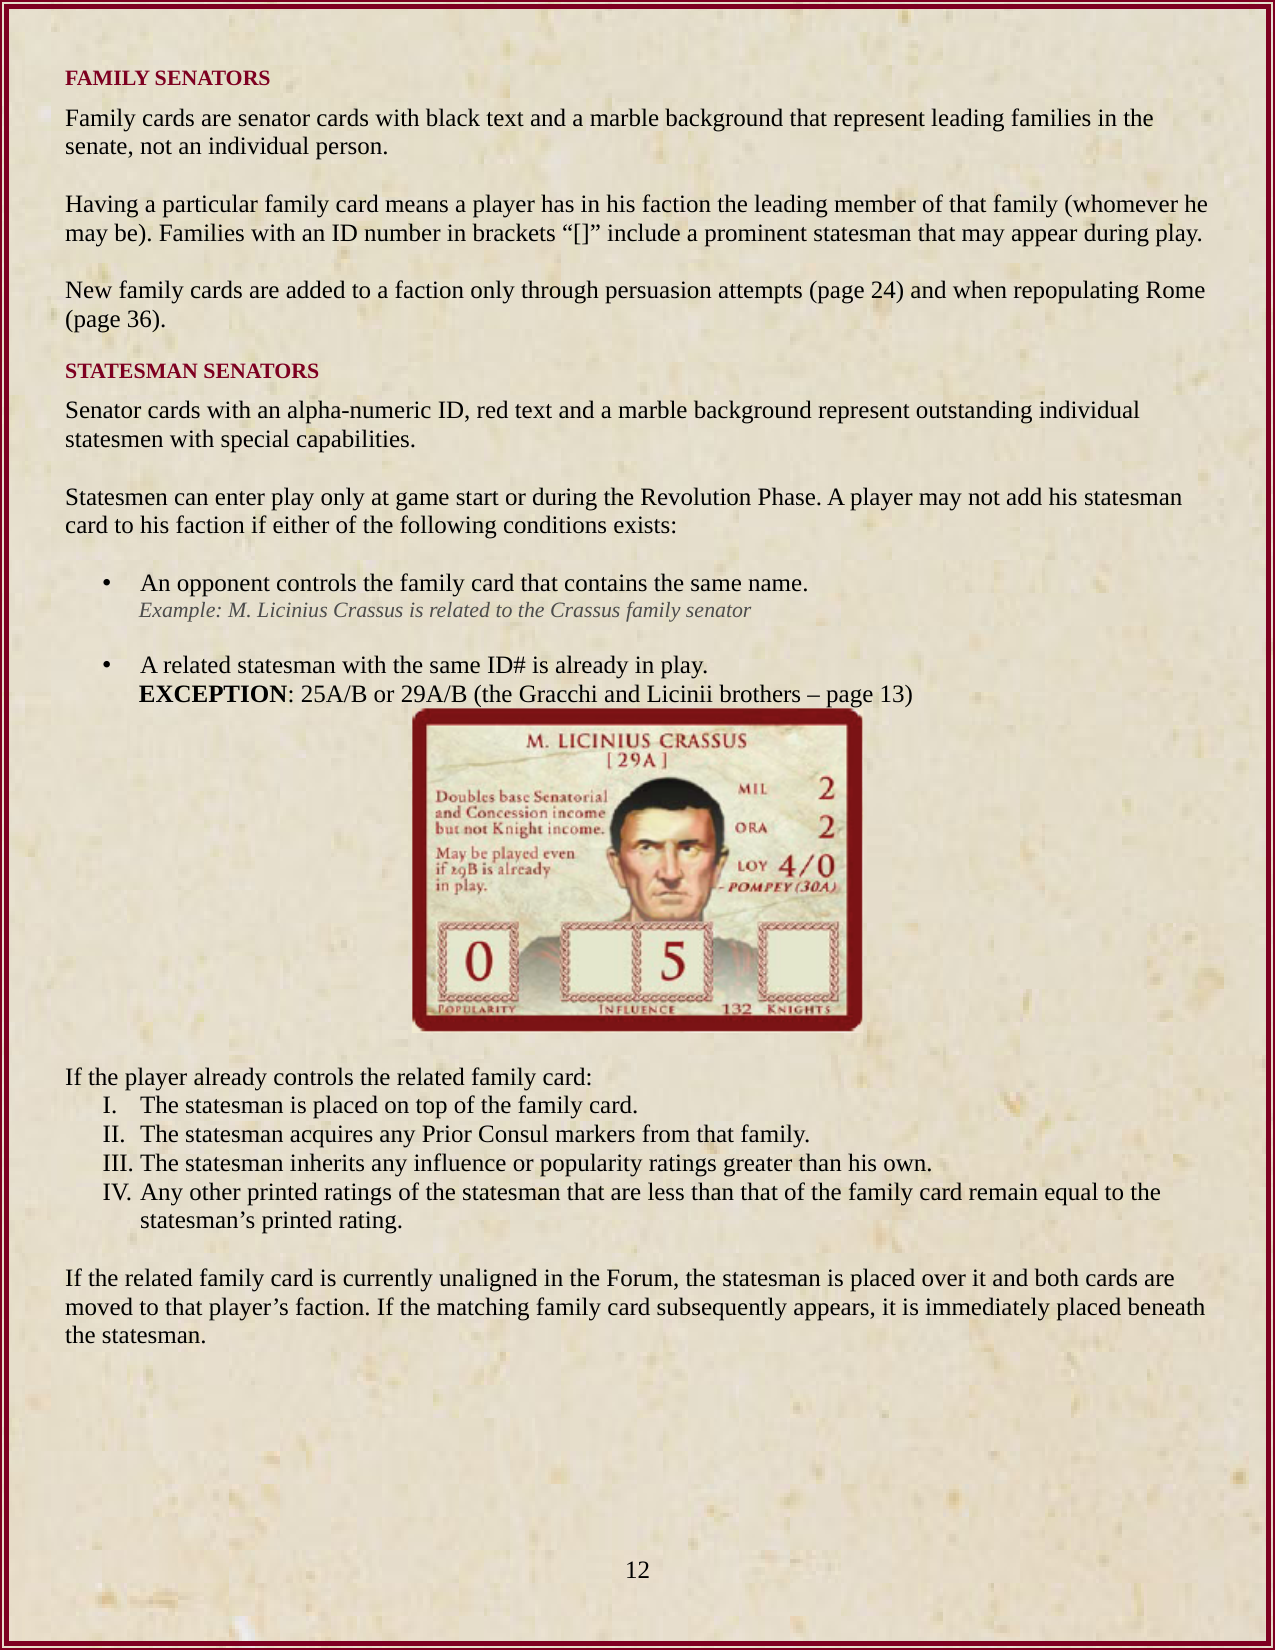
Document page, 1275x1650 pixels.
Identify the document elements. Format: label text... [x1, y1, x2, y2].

list An opponent controls the family card that contains the same name. [102, 568, 1210, 597]
list The statesman is placed on top of the family card. [102, 1091, 1210, 1119]
text Family cards are senator cards with black text and a marble background that represent leading families in the senate, not an individual person. [65, 103, 1210, 160]
text If the related family card is currently unaligned in the Forum, the statesman is placed over it and both cards are moved to that player’s faction. If the matching family card subsequently appears, it is immediately placed beneath the statesman. [65, 1263, 1210, 1349]
list A related statesman with the same ID# is already in play. [102, 651, 1210, 679]
text New family cards are added to a faction only through persuasion attempts (page 24) and when repopulating Rome (page 36). [65, 275, 1210, 333]
text Having a particular family card means a player has in his faction the leading member of that family (whomever he may be). Families with an ID number in brackets “[]” include a prominent statesman that may appear during play. [65, 189, 1210, 246]
text Statesmen can enter play only at game start or during the Revolution Phase. A player may not add his statesman card to his faction if either of the following conditions exists: [65, 482, 1210, 539]
list The statesman inherits any influence or popularity ratings greater than his own. [102, 1148, 1210, 1177]
text Senator cards with an alpha-numeric ID, red text and a marble background represent outstanding individual statesmen with special capabilities. [65, 395, 1210, 453]
list Any other printed ratings of the statesman that are less than that of the family card remain equal to the statesman’s printed rating. [102, 1177, 1210, 1234]
text If the player already controls the related family card: [65, 1062, 1210, 1091]
text EXCEPTION: 25A/B or 29A/B (the Gracchi and Licinii brothers – page 13) [65, 679, 1210, 708]
list The statesman acquires any Prior Consul markers from that family. [102, 1119, 1210, 1148]
picture [2, 2, 1273, 1648]
text FAMILY SENATORS [65, 65, 1210, 90]
text Example: M. Licinius Crassus is related to the Crassus family senator [65, 597, 1210, 622]
text STATESMAN SENATORS [65, 358, 1210, 383]
